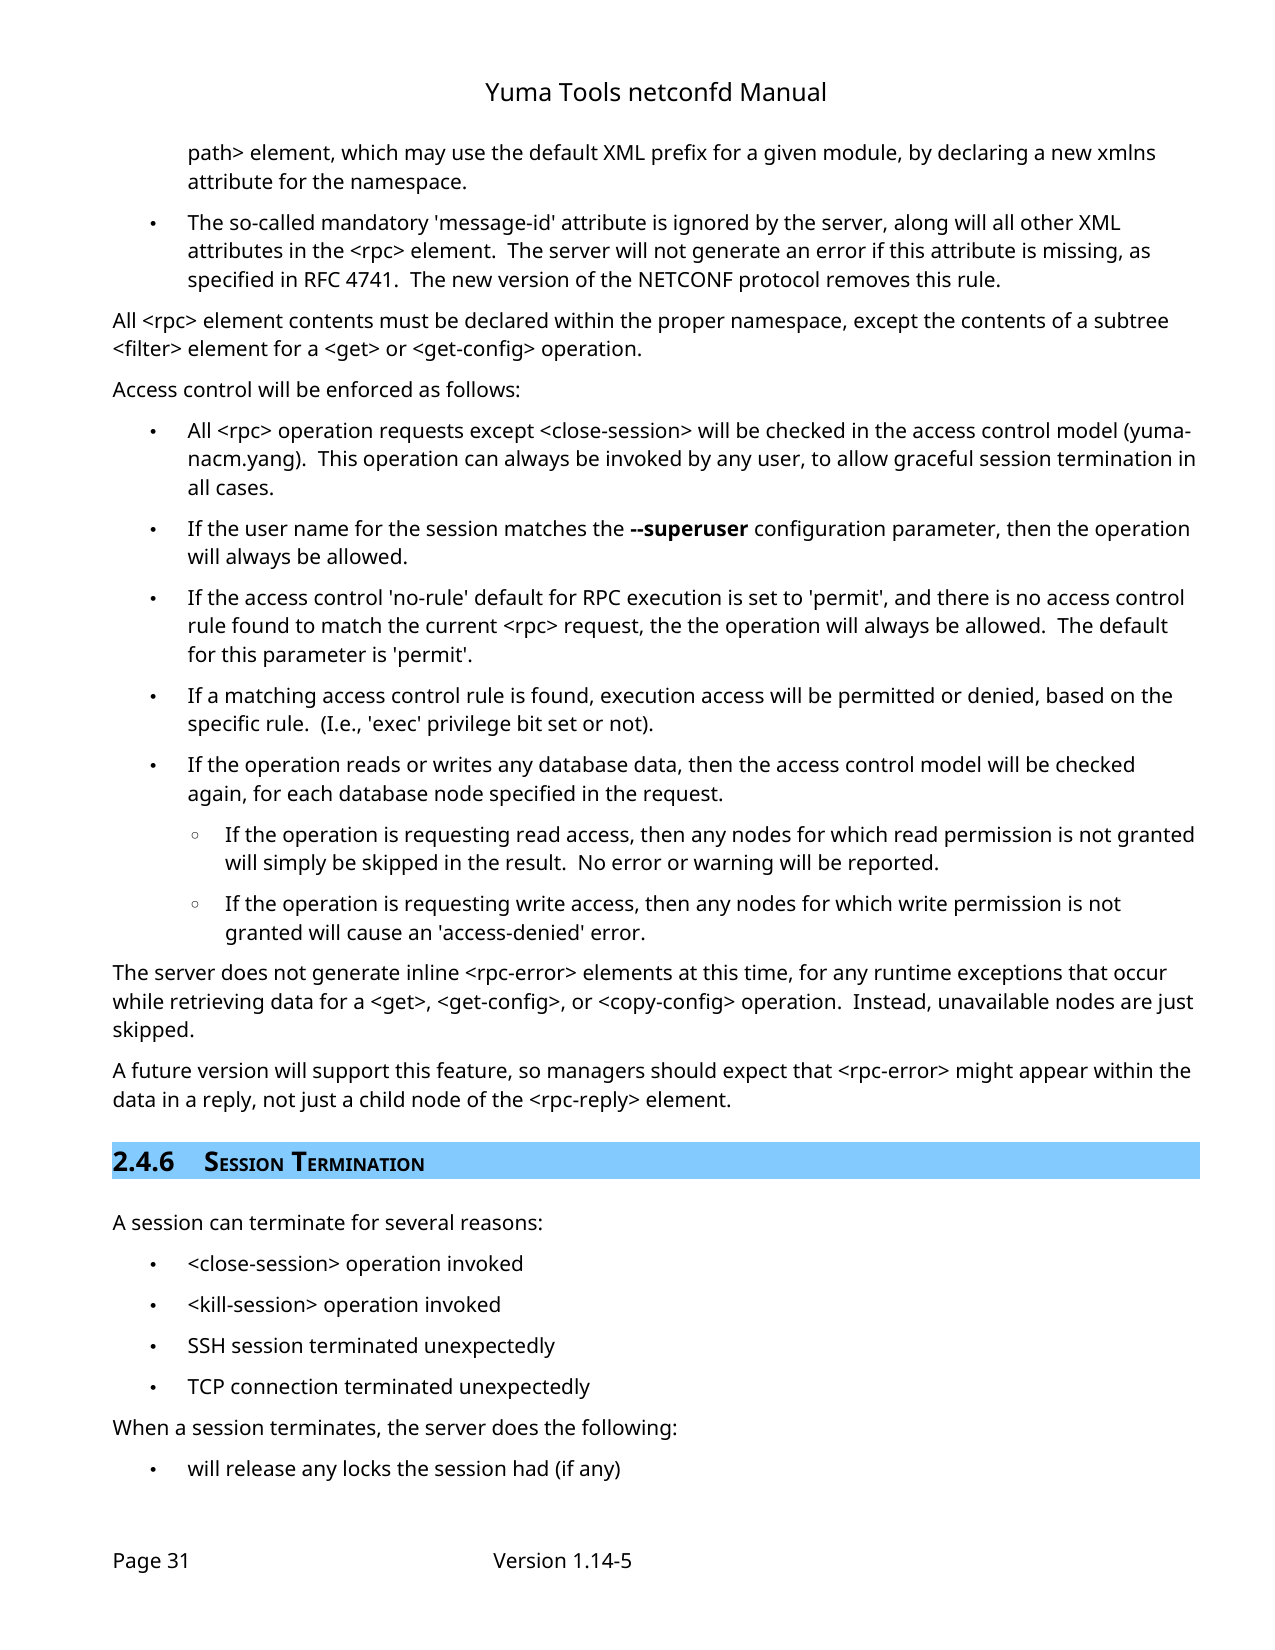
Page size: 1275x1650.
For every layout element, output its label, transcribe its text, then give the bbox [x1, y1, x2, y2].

text All <rpc> element contents must be declared within the proper namespace, except the contents of a subtree <filter> element for a <get> or <get-config> operation. [112, 306, 1200, 363]
list The so-called mandatory 'message-id' attribute is ignored by the server, along will all other XML attributes in the <rpc> element. The server will not generate an error if this attribute is missing, as specified in RFC 4741. The new version of the NETCONF protocol removes this rule. [150, 208, 1200, 293]
text A future version will support this feature, so managers should expect that <rpc-error> might appear within the data in a reply, not just a child node of the <rpc-reply> element. [112, 1056, 1200, 1113]
list <kill-session> operation invoked [150, 1290, 1200, 1319]
list will release any locks the session had (if any) [150, 1454, 1200, 1482]
list path> element, which may use the default XML prefix for a given module, by declaring a new xmlns attribute for the namespace. [150, 138, 1200, 195]
list If the operation is requesting write access, then any nodes for which write permission is not granted will cause an 'access-denied' error. [187, 889, 1200, 946]
list If the operation is requesting read access, then any nodes for which read permission is not granted will simply be skipped in the result. No error or warning will be reported. [187, 820, 1200, 877]
list If the operation reads or writes any database data, then the access control model will be checked again, for each database node specified in the request. [150, 750, 1200, 807]
list If the access control 'no-rule' default for RPC execution is set to 'permit', and there is no access control rule found to match the current <rpc> request, the the operation will always be allowed. The default for this parameter is 'permit'. [150, 583, 1200, 668]
text A session can terminate for several reasons: [112, 1208, 1200, 1237]
list SSH session terminated unexpectedly [150, 1331, 1200, 1360]
subtitle Session Termination [112, 1142, 1200, 1179]
list <close-session> operation invoked [150, 1249, 1200, 1278]
text Access control will be enforced as follows: [112, 375, 1200, 403]
text When a session terminates, the server does the following: [112, 1413, 1200, 1442]
list TCP connection terminated unexpectedly [150, 1372, 1200, 1401]
list If a matching access control rule is found, execution access will be permitted or denied, based on the specific rule. (I.e., 'exec' privilege bit set or not). [150, 681, 1200, 738]
list If the user name for the session matches the --superuser configuration parameter, then the operation will always be allowed. [150, 514, 1200, 571]
text The server does not generate inline <rpc-error> elements at this time, for any runtime exceptions that occur while retrieving data for a <get>, <get-config>, or <copy-config> operation. Instead, unavailable nodes are just skipped. [112, 958, 1200, 1044]
list All <rpc> operation requests except <close-session> will be checked in the access control model (yuma-nacm.yang). This operation can always be invoked by any user, to allow graceful session termination in all cases. [150, 416, 1200, 501]
